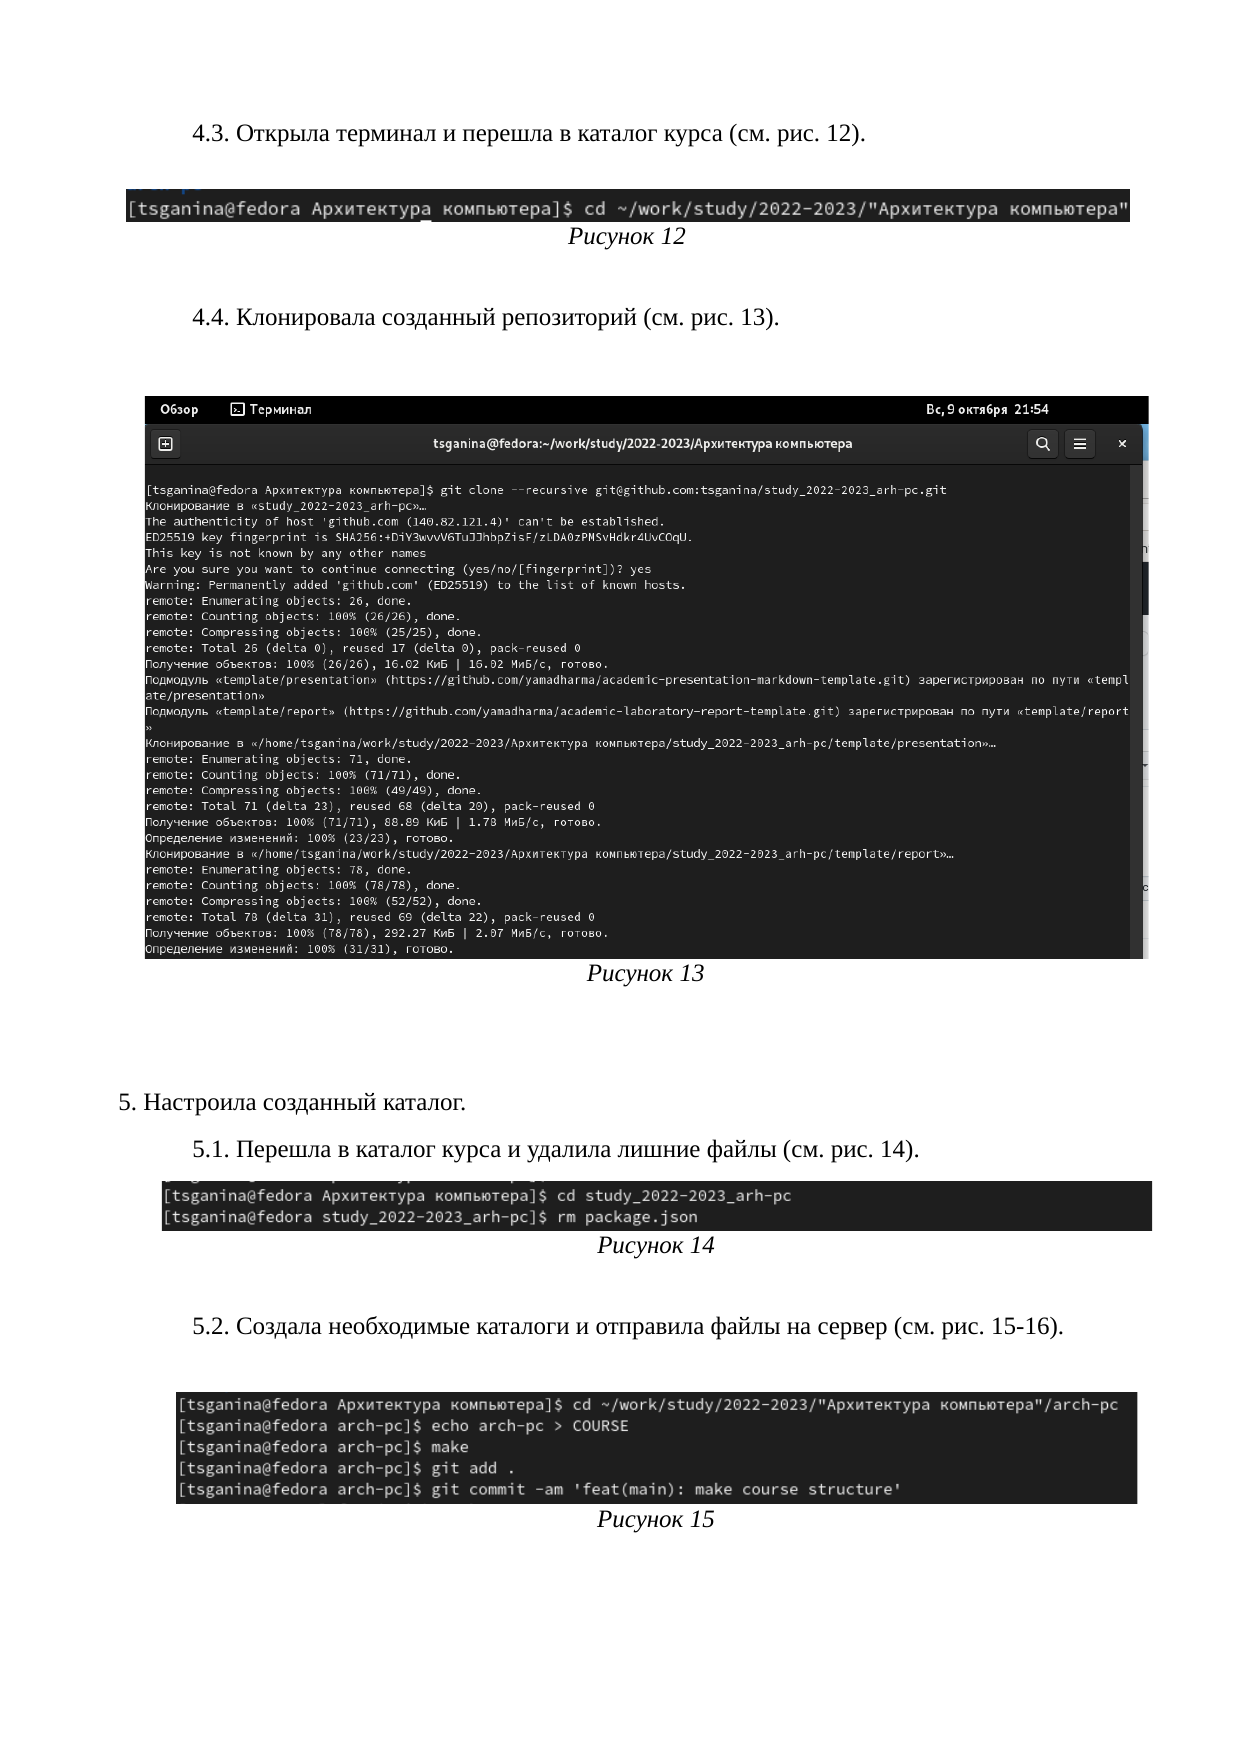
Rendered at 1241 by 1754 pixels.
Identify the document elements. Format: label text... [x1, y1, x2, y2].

picture [176, 1392, 1138, 1504]
text 5.1. Перешла в каталог курса и удалила лишние файлы (см. рис. 14). [118, 1134, 1122, 1163]
text Рисунок 15 [176, 1504, 1138, 1532]
text Рисунок 13 [145, 959, 1149, 987]
picture [126, 189, 1130, 222]
picture [161, 1181, 1153, 1231]
text 5.2. Создала необходимые каталоги и отправила файлы на сервер (см. рис. 15-16). [118, 1311, 1122, 1340]
text Рисунок 14 [162, 1231, 1152, 1259]
text 4.3. Открыла терминал и перешла в каталог курса (см. рис. 12). [118, 118, 1122, 147]
text 4.4. Клонировала созданный репозиторий (см. рис. 13). [118, 302, 1122, 330]
picture [144, 396, 1149, 959]
text Рисунок 12 [91, 189, 1164, 250]
text 5. Настроила созданный каталог. [118, 1087, 1122, 1115]
